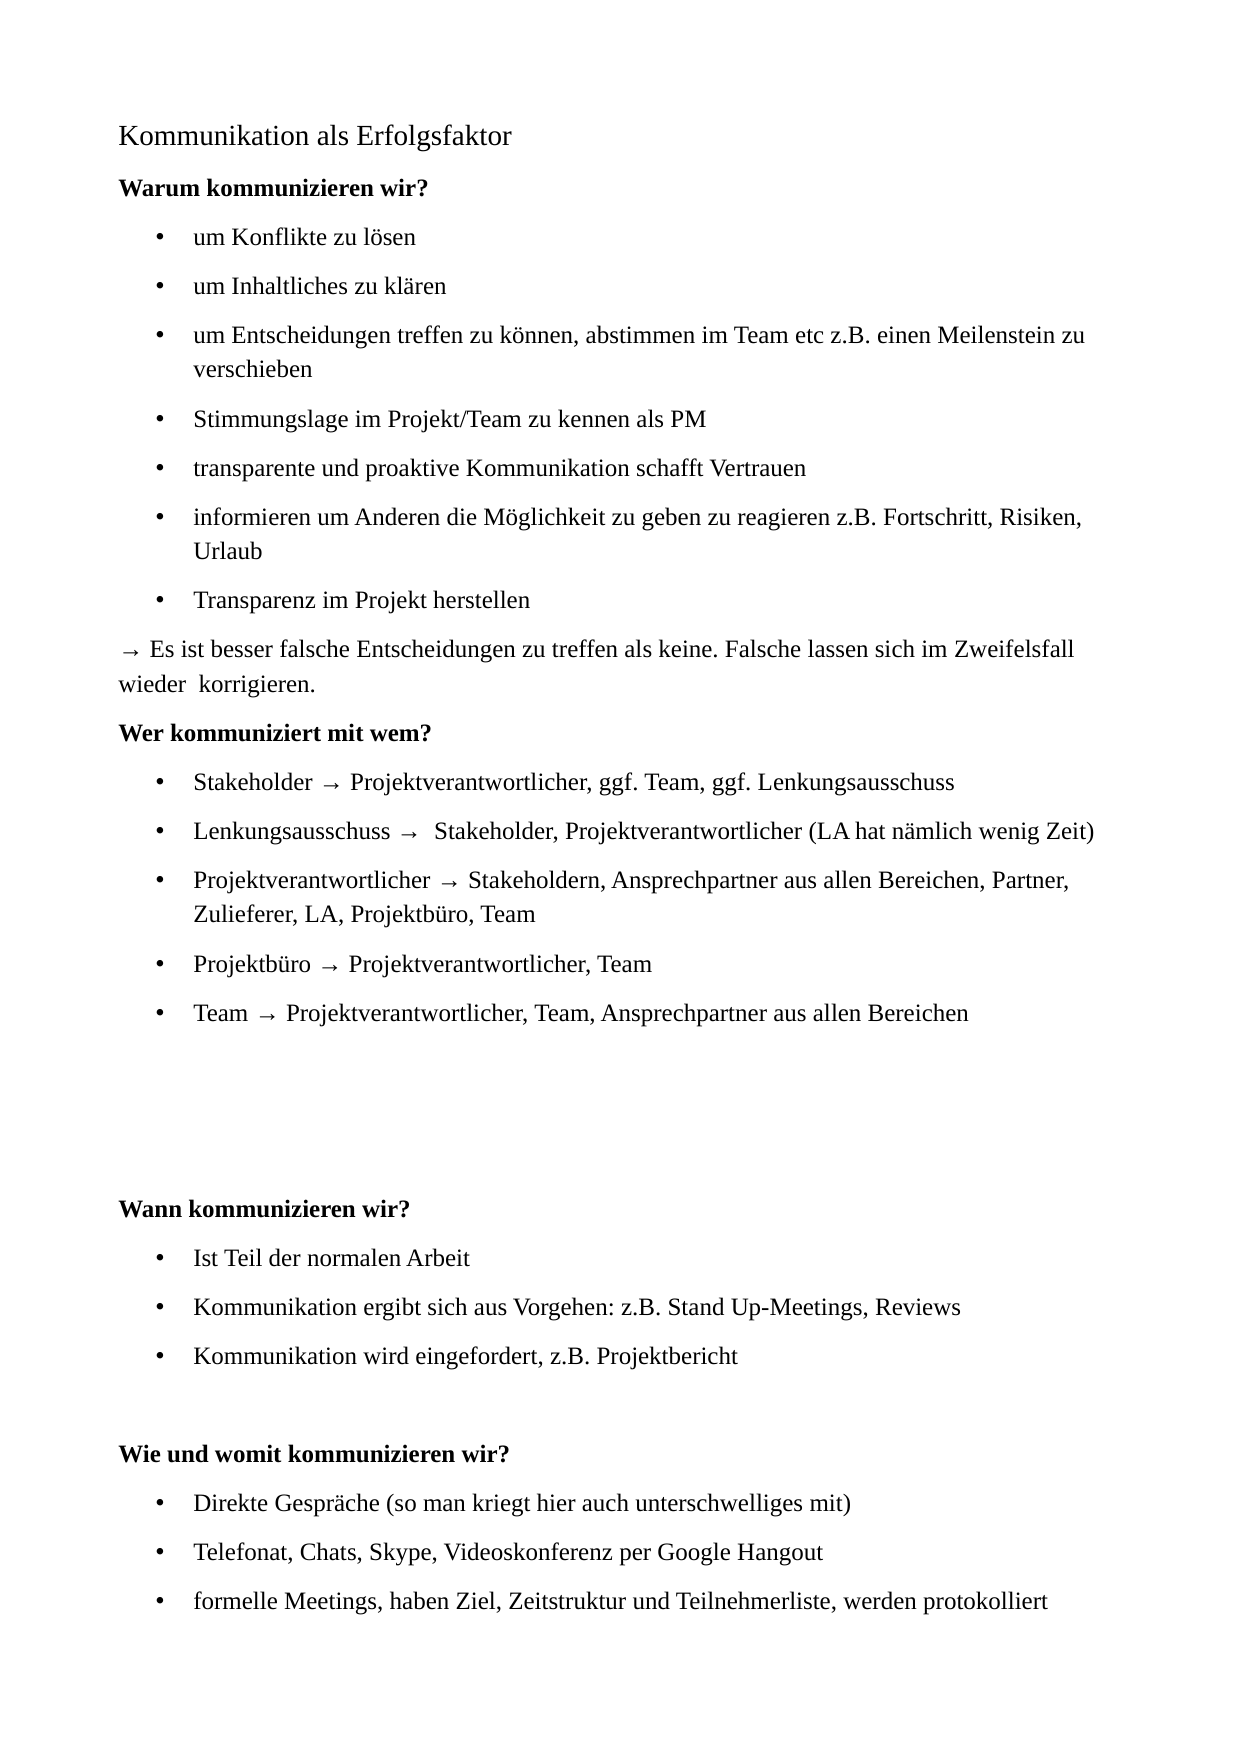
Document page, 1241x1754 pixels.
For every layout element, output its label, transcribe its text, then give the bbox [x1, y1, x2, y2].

list Ist Teil der normalen Arbeit [156, 1243, 1122, 1272]
list informieren um Anderen die Möglichkeit zu geben zu reagieren z.B. Fortschritt, Risiken, Urlaub [156, 502, 1122, 565]
list Projektverantwortlicher → Stakeholdern, Ansprechpartner aus allen Bereichen, Partner, Zulieferer, LA, Projektbüro, Team [156, 865, 1122, 928]
list Stakeholder → Projektverantwortlicher, ggf. Team, ggf. Lenkungsausschuss [156, 767, 1122, 796]
list Telefonat, Chats, Skype, Videoskonferenz per Google Hangout [156, 1537, 1122, 1566]
list Projektbüro → Projektverantwortlicher, Team [156, 949, 1122, 977]
text Wann kommunizieren wir? [118, 1194, 1122, 1223]
list Team → Projektverantwortlicher, Team, Ansprechpartner aus allen Bereichen [156, 998, 1122, 1026]
list formelle Meetings, haben Ziel, Zeitstruktur und Teilnehmerliste, werden protokolliert [156, 1586, 1122, 1615]
text Wie und womit kommunizieren wir? [118, 1439, 1122, 1468]
text → Es ist besser falsche Entscheidungen zu treffen als keine. Falsche lassen sich im Zweifelsfall wieder korrigieren. [118, 634, 1122, 698]
text Kommunikation als Erfolgsfaktor [118, 118, 1122, 152]
list um Entscheidungen treffen zu können, abstimmen im Team etc z.B. einen Meilenstein zu verschieben [156, 320, 1122, 383]
list Lenkungsausschuss → Stakeholder, Projektverantwortlicher (LA hat nämlich wenig Zeit) [156, 816, 1122, 845]
text Warum kommunizieren wir? [118, 173, 1122, 202]
list Direkte Gespräche (so man kriegt hier auch unterschwelliges mit) [156, 1488, 1122, 1517]
list Kommunikation wird eingefordert, z.B. Projektbericht [156, 1341, 1122, 1370]
list Kommunikation ergibt sich aus Vorgehen: z.B. Stand Up-Meetings, Reviews [156, 1292, 1122, 1321]
list um Inhaltliches zu klären [156, 271, 1122, 300]
list Stimmungslage im Projekt/Team zu kennen als PM [156, 404, 1122, 432]
list Transparenz im Projekt herstellen [156, 585, 1122, 614]
list transparente und proaktive Kommunikation schafft Vertrauen [156, 453, 1122, 481]
text Wer kommuniziert mit wem? [118, 718, 1122, 747]
list um Konflikte zu lösen [156, 222, 1122, 251]
